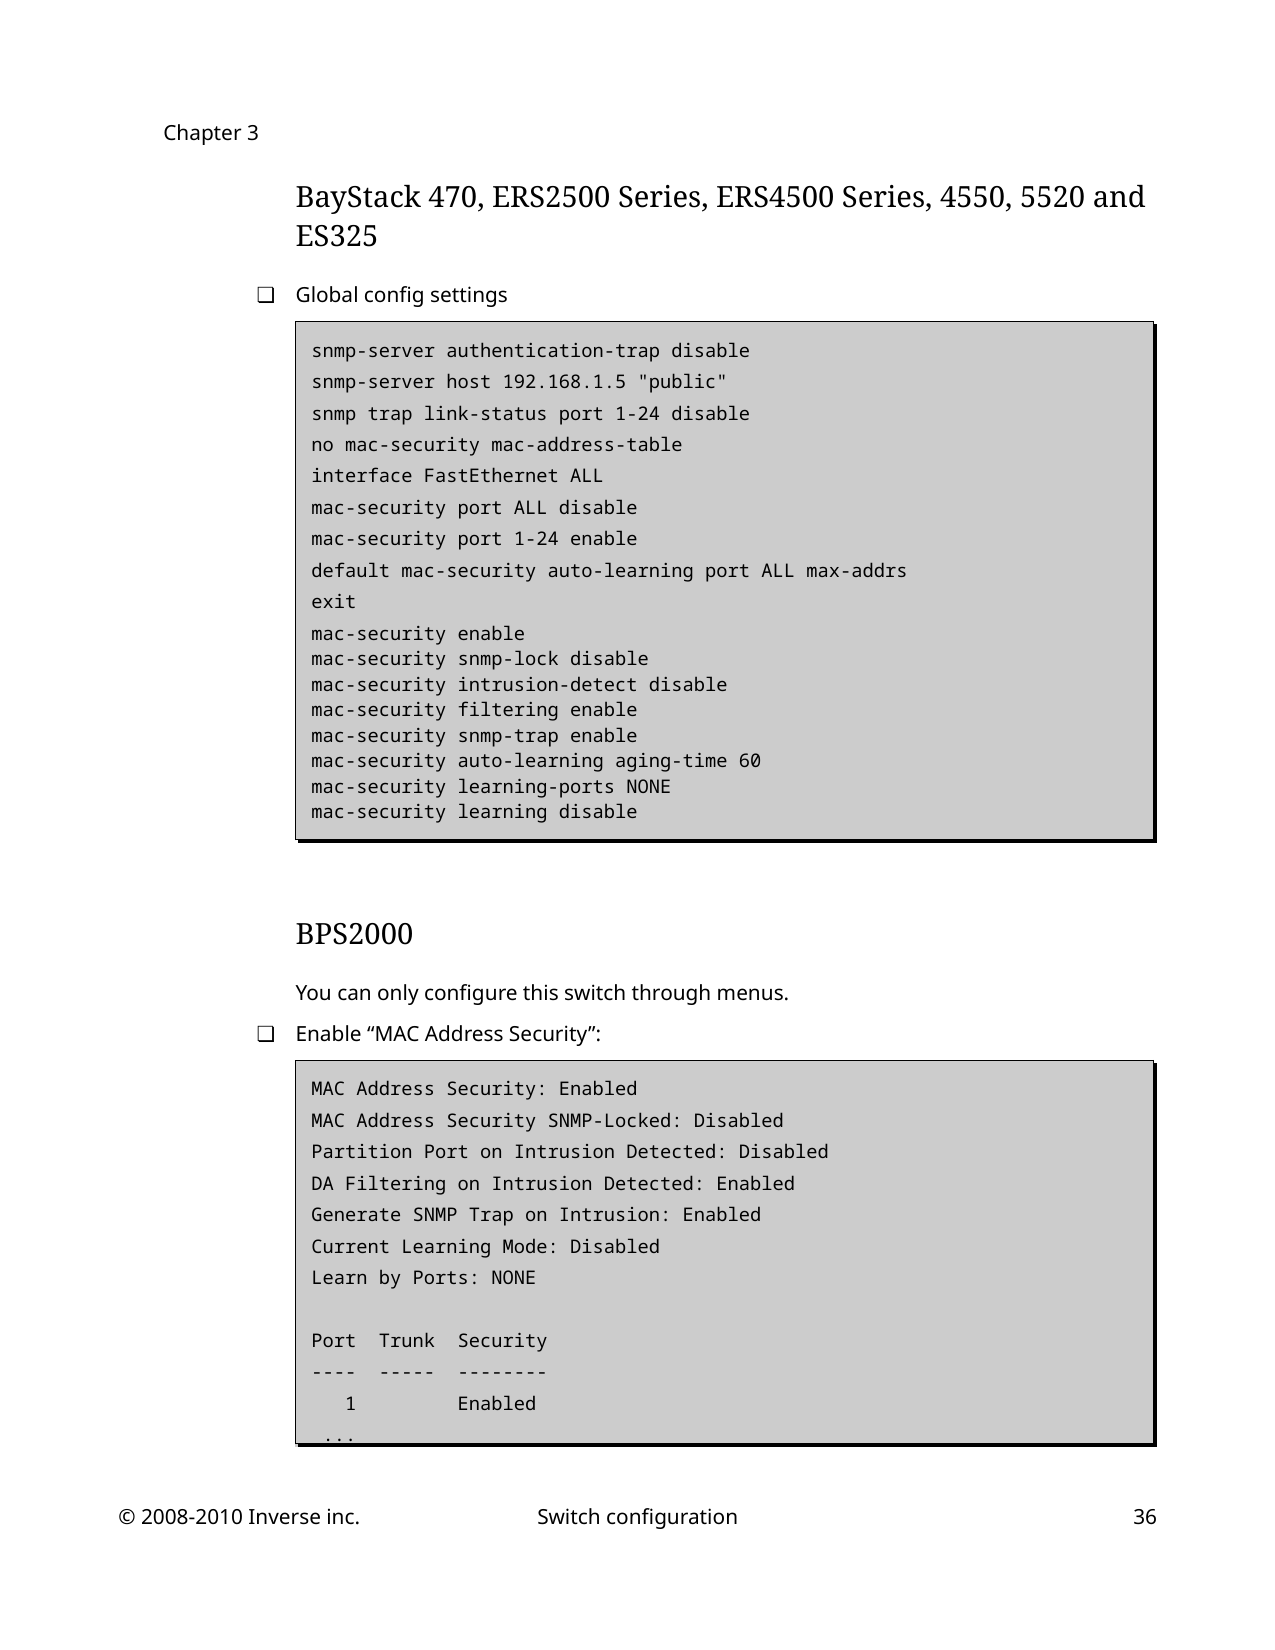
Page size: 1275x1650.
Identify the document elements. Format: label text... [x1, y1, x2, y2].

text MAC Address Security SNMP-Locked: Disabled [296, 1091, 1153, 1123]
text snmp-server host 192.168.1.5 "public" [296, 353, 1153, 384]
text exit [296, 573, 1153, 604]
text MAC Address Security: Enabled [296, 1061, 1153, 1091]
subtitle BayStack 470, ERS2500 Series, ERS4500 Series, 4550, 5520 and ES325 [295, 176, 1157, 255]
list ❏ Global config settings [256, 280, 1157, 309]
text Partition Port on Intrusion Detected: Disabled [296, 1123, 1153, 1154]
text Current Learning Mode: Disabled [296, 1217, 1153, 1248]
text Port Trunk Security [296, 1311, 1153, 1343]
text Generate SNMP Trap on Intrusion: Enabled [296, 1186, 1153, 1217]
text ... [296, 1406, 1153, 1443]
text no mac-security mac-address-table [296, 416, 1153, 447]
text snmp trap link-status port 1-24 disable [296, 384, 1153, 416]
text Learn by Ports: NONE [296, 1248, 1153, 1280]
text default mac-security auto-learning port ALL max-addrs [296, 541, 1153, 573]
text mac-security port ALL disable [296, 478, 1153, 510]
subtitle BPS2000 [295, 913, 1157, 953]
text mac-security port 1-24 enable [296, 510, 1153, 541]
text mac-security enable mac-security snmp-lock disable mac-security intrusion-detect disable mac-security filtering enable mac-security snmp-trap enable mac-security auto-learning aging-time 60 mac-security learning-ports NONE mac-security learning disable [296, 604, 1153, 839]
list ❏ Enable “MAC Address Security”: [256, 1019, 1157, 1047]
text 1 Enabled [296, 1374, 1153, 1406]
text DA Filtering on Intrusion Detected: Enabled [296, 1154, 1153, 1186]
text snmp-server authentication-trap disable [296, 322, 1153, 353]
text You can only configure this switch through menus. [295, 978, 1157, 1006]
text interface FastEthernet ALL [296, 447, 1153, 478]
text ---- ----- -------- [296, 1343, 1153, 1374]
